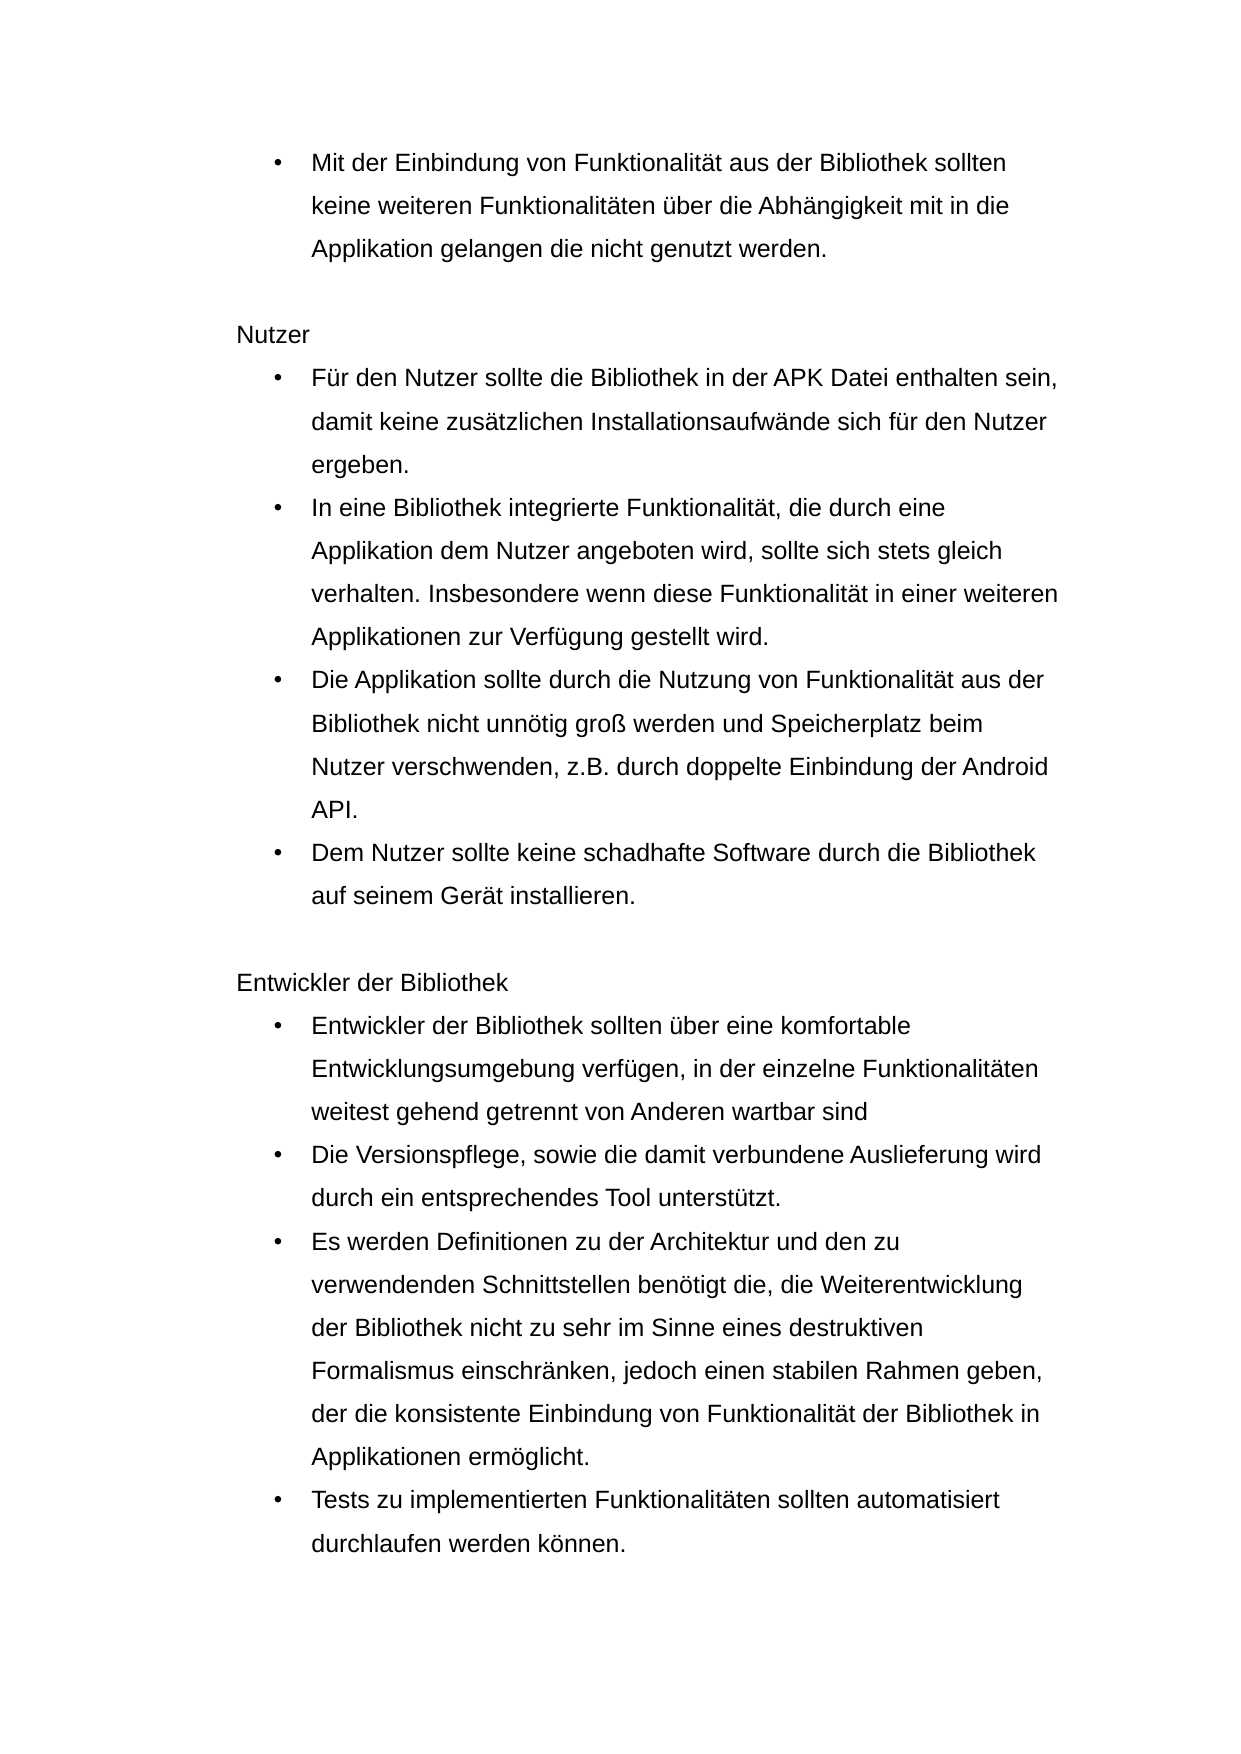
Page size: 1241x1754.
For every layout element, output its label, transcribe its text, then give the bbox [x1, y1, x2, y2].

list Die Applikation sollte durch die Nutzung von Funktionalität aus der Bibliothek nicht unnötig groß werden und Speicherplatz beim Nutzer verschwenden, z.B. durch doppelte Einbindung der Android API. [274, 665, 1063, 824]
list Die Versionspflege, sowie die damit verbundene Auslieferung wird durch ein entsprechendes Tool unterstützt. [274, 1140, 1063, 1212]
list Tests zu implementierten Funktionalitäten sollten automatisiert durchlaufen werden können. [274, 1485, 1063, 1557]
text Entwickler der Bibliothek [236, 967, 1063, 996]
list Dem Nutzer sollte keine schadhafte Software durch die Bibliothek auf seinem Gerät installieren. [274, 838, 1063, 910]
list Mit der Einbindung von Funktionalität aus der Bibliothek sollten keine weiteren Funktionalitäten über die Abhängigkeit mit in die Applikation gelangen die nicht genutzt werden. [274, 148, 1063, 263]
list Entwickler der Bibliothek sollten über eine komfortable Entwicklungsumgebung verfügen, in der einzelne Funktionalitäten weitest gehend getrennt von Anderen wartbar sind [274, 1011, 1063, 1126]
list Für den Nutzer sollte die Bibliothek in der APK Datei enthalten sein, damit keine zusätzlichen Installationsaufwände sich für den Nutzer ergeben. [274, 363, 1063, 478]
list In eine Bibliothek integrierte Funktionalität, die durch eine Applikation dem Nutzer angeboten wird, sollte sich stets gleich verhalten. Insbesondere wenn diese Funktionalität in einer weiteren Applikationen zur Verfügung gestellt wird. [274, 493, 1063, 651]
list Es werden Definitionen zu der Architektur und den zu verwendenden Schnittstellen benötigt die, die Weiterentwicklung der Bibliothek nicht zu sehr im Sinne eines destruktiven Formalismus einschränken, jedoch einen stabilen Rahmen geben, der die konsistente Einbindung von Funktionalität der Bibliothek in Applikationen ermöglicht. [274, 1226, 1063, 1471]
text Nutzer [236, 320, 1063, 349]
